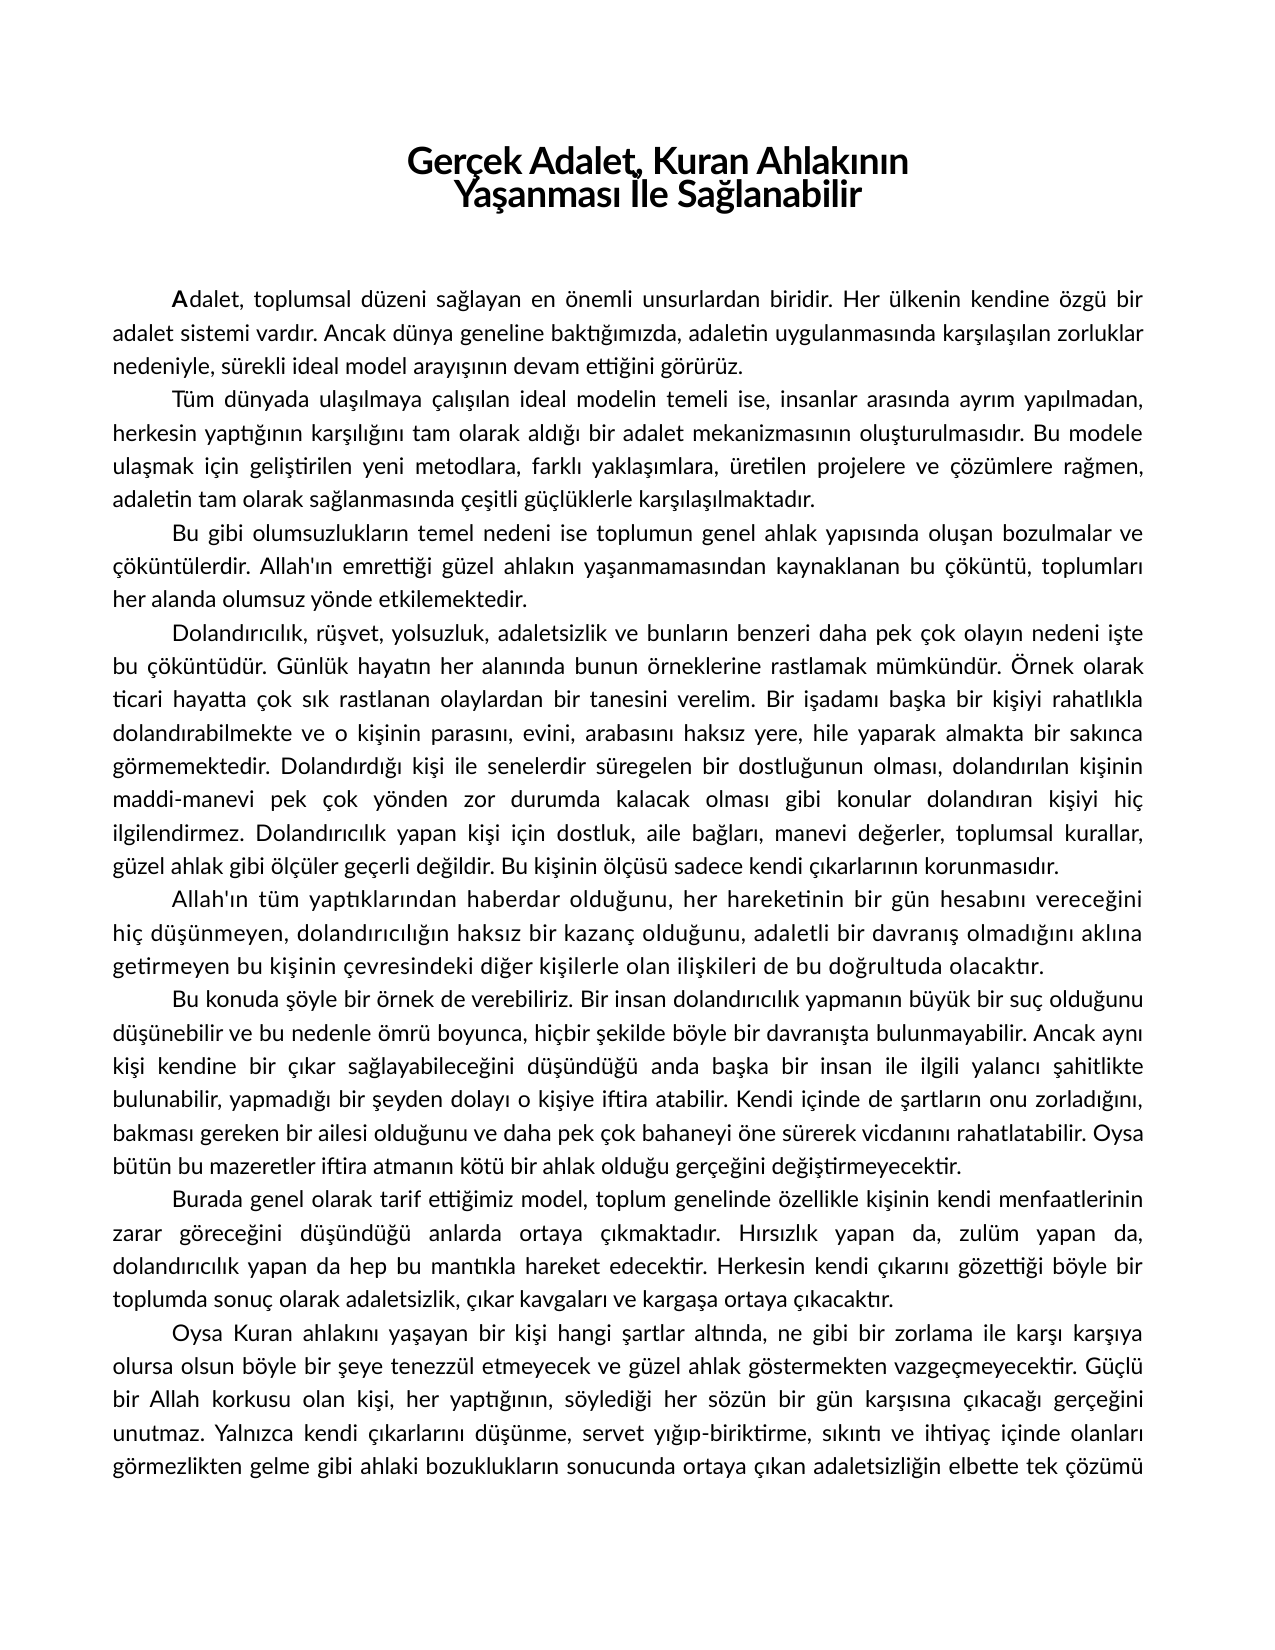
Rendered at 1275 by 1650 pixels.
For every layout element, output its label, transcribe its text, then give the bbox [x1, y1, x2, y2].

text Adalet, toplumsal düzeni sağlayan en önemli unsurlardan biridir. Her ülkenin kendine özgü bir adalet sistemi vardır. Ancak dünya geneline baktığımızda, adaletin uygulanmasında karşılaşılan zorluklar nedeniyle, sürekli ideal model arayışının devam ettiğini görürüz. [112, 281, 1145, 381]
text Burada genel olarak tarif ettiğimiz model, toplum genelinde özellikle kişinin kendi menfaatlerinin zarar göreceğini düşündüğü anlarda ortaya çıkmaktadır. Hırsızlık yapan da, zulüm yapan da, dolandırıcılık yapan da hep bu mantıkla hareket edecektir. Herkesin kendi çıkarını gözettiği böyle bir toplumda sonuç olarak adaletsizlik, çıkar kavgaları ve kargaşa ortaya çıkacaktır. [112, 1181, 1145, 1314]
text Yaşanması İle Sağlanabilir [112, 181, 1145, 214]
text Tüm dünyada ulaşılmaya çalışılan ideal modelin temeli ise, insanlar arasında ayrım yapılmadan, herkesin yaptığının karşılığını tam olarak aldığı bir adalet mekanizmasının oluşturulmasıdır. Bu modele ulaşmak için geliştirilen yeni metodlara, farklı yaklaşımlara, üretilen projelere ve çözümlere rağmen, adaletin tam olarak sağlanmasında çeşitli güçlüklerle karşılaşılmaktadır. [112, 381, 1145, 514]
text Oysa Kuran ahlakını yaşayan bir kişi hangi şartlar altında, ne gibi bir zorlama ile karşı karşıya olursa olsun böyle bir şeye tenezzül etmeyecek ve güzel ahlak göstermekten vazgeçmeyecektir. Güçlü bir Allah korkusu olan kişi, her yaptığının, söylediği her sözün bir gün karşısına çıkacağı gerçeğini unutmaz. Yalnızca kendi çıkarlarını düşünme, servet yığıp-biriktirme, sıkıntı ve ihtiyaç içinde olanları görmezlikten gelme gibi ahlaki bozuklukların sonucunda ortaya çıkan adaletsizliğin elbette tek çözümü [112, 1314, 1145, 1481]
text Bu konuda şöyle bir örnek de verebiliriz. Bir insan dolandırıcılık yapmanın büyük bir suç olduğunu düşünebilir ve bu nedenle ömrü boyunca, hiçbir şekilde böyle bir davranışta bulunmayabilir. Ancak aynı kişi kendine bir çıkar sağlayabileceğini düşündüğü anda başka bir insan ile ilgili yalancı şahitlikte bulunabilir, yapmadığı bir şeyden dolayı o kişiye iftira atabilir. Kendi içinde de şartların onu zorladığını, bakması gereken bir ailesi olduğunu ve daha pek çok bahaneyi öne sürerek vicdanını rahatlatabilir. Oysa bütün bu mazeretler iftira atmanın kötü bir ahlak olduğu gerçeğini değiştirmeyecektir. [112, 981, 1145, 1181]
text Dolandırıcılık, rüşvet, yolsuzluk, adaletsizlik ve bunların benzeri daha pek çok olayın nedeni işte bu çöküntüdür. Günlük hayatın her alanında bunun örneklerine rastlamak mümkündür. Örnek olarak ticari hayatta çok sık rastlanan olaylardan bir tanesini verelim. Bir işadamı başka bir kişiyi rahatlıkla dolandırabilmekte ve o kişinin parasını, evini, arabasını haksız yere, hile yaparak almakta bir sakınca görmemektedir. Dolandırdığı kişi ile senelerdir süregelen bir dostluğunun olması, dolandırılan kişinin maddi-manevi pek çok yönden zor durumda kalacak olması gibi konular dolandıran kişiyi hiç ilgilendirmez. Dolandırıcılık yapan kişi için dostluk, aile bağları, manevi değerler, toplumsal kurallar, güzel ahlak gibi ölçüler geçerli değildir. Bu kişinin ölçüsü sadece kendi çıkarlarının korunmasıdır. [112, 614, 1145, 881]
text Allah'ın tüm yaptıklarından haberdar olduğunu, her hareketinin bir gün hesabını vereceğini hiç düşünmeyen, dolandırıcılığın haksız bir kazanç olduğunu, adaletli bir davranış olmadığını aklına getirmeyen bu kişinin çevresindeki diğer kişilerle olan ilişkileri de bu doğrultuda olacaktır. [112, 881, 1145, 981]
text Bu gibi olumsuzlukların temel nedeni ise toplumun genel ahlak yapısında oluşan bozulmalar ve çöküntülerdir. Allah'ın emrettiği güzel ahlakın yaşanmamasından kaynaklanan bu çöküntü, toplumları her alanda olumsuz yönde etkilemektedir. [112, 514, 1145, 614]
text Gerçek Adalet, Kuran Ahlakının [112, 148, 1145, 181]
